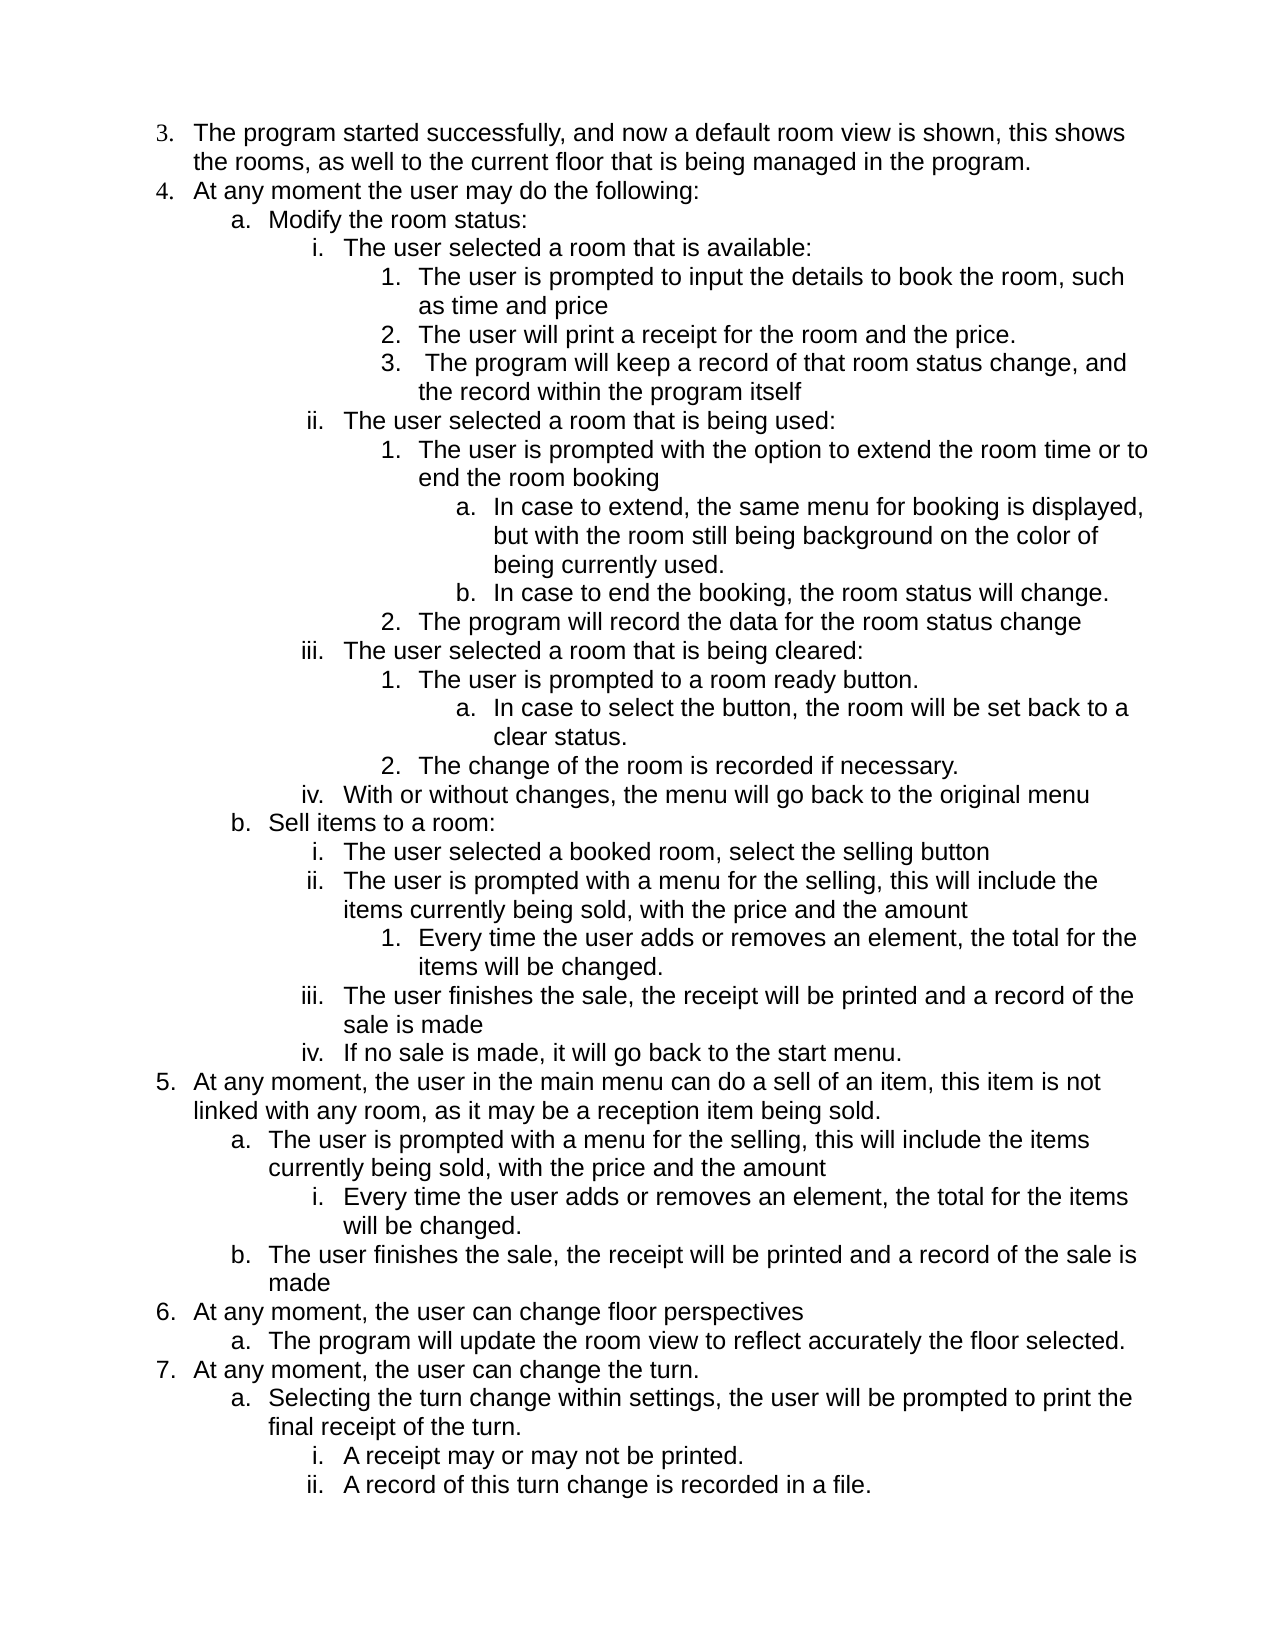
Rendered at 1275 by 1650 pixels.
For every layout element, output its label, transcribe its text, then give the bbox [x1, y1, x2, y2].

list At any moment, the user can change floor perspectives [156, 1297, 1157, 1326]
list The change of the room is recorded if necessary. [381, 751, 1157, 779]
list The user is prompted with the option to extend the room time or to end the room booking [381, 434, 1157, 492]
list The user selected a room that is available: [324, 233, 1157, 262]
list At any moment, the user can change the turn. [156, 1354, 1157, 1383]
list Every time the user adds or removes an element, the total for the items will be changed. [381, 923, 1157, 981]
list The user is prompted with a menu for the selling, this will include the items currently being sold, with the price and the amount [324, 866, 1157, 923]
list The user finishes the sale, the receipt will be printed and a record of the sale is made [231, 1239, 1157, 1297]
list A record of this turn change is recorded in a file. [324, 1469, 1157, 1498]
list At any moment the user may do the following: [156, 176, 1157, 204]
list The user selected a booked room, select the selling button [324, 837, 1157, 866]
list The program started successfully, and now a default room view is shown, this shows the rooms, as well to the current floor that is being managed in the program. [156, 118, 1157, 176]
list Every time the user adds or removes an element, the total for the items will be changed. [324, 1182, 1157, 1239]
list The user selected a room that is being used: [324, 406, 1157, 434]
list The user is prompted with a menu for the selling, this will include the items currently being sold, with the price and the amount [231, 1124, 1157, 1182]
list In case to extend, the same menu for booking is displayed, but with the room still being background on the color of being currently used. [456, 492, 1157, 578]
list Sell items to a room: [231, 808, 1157, 837]
list The program will update the room view to reflect accurately the floor selected. [231, 1326, 1157, 1354]
list The program will record the data for the room status change [381, 607, 1157, 636]
list In case to end the booking, the room status will change. [456, 578, 1157, 607]
list The user is prompted to input the details to book the room, such as time and price [381, 262, 1157, 319]
list If no sale is made, it will go back to the start menu. [324, 1038, 1157, 1067]
list The user is prompted to a room ready button. [381, 664, 1157, 693]
list The user will print a receipt for the room and the price. [381, 319, 1157, 348]
list Selecting the turn change within settings, the user will be prompted to print the final receipt of the turn. [231, 1383, 1157, 1441]
list The user selected a room that is being cleared: [324, 636, 1157, 664]
list At any moment, the user in the main menu can do a sell of an item, this item is not linked with any room, as it may be a reception item being sold. [156, 1067, 1157, 1124]
list In case to select the button, the room will be set back to a clear status. [456, 693, 1157, 751]
list The user finishes the sale, the receipt will be printed and a record of the sale is made [324, 981, 1157, 1038]
list With or without changes, the menu will go back to the original menu [324, 779, 1157, 808]
list The program will keep a record of that room status change, and the record within the program itself [381, 348, 1157, 406]
list Modify the room status: [231, 204, 1157, 233]
list A receipt may or may not be printed. [324, 1441, 1157, 1469]
